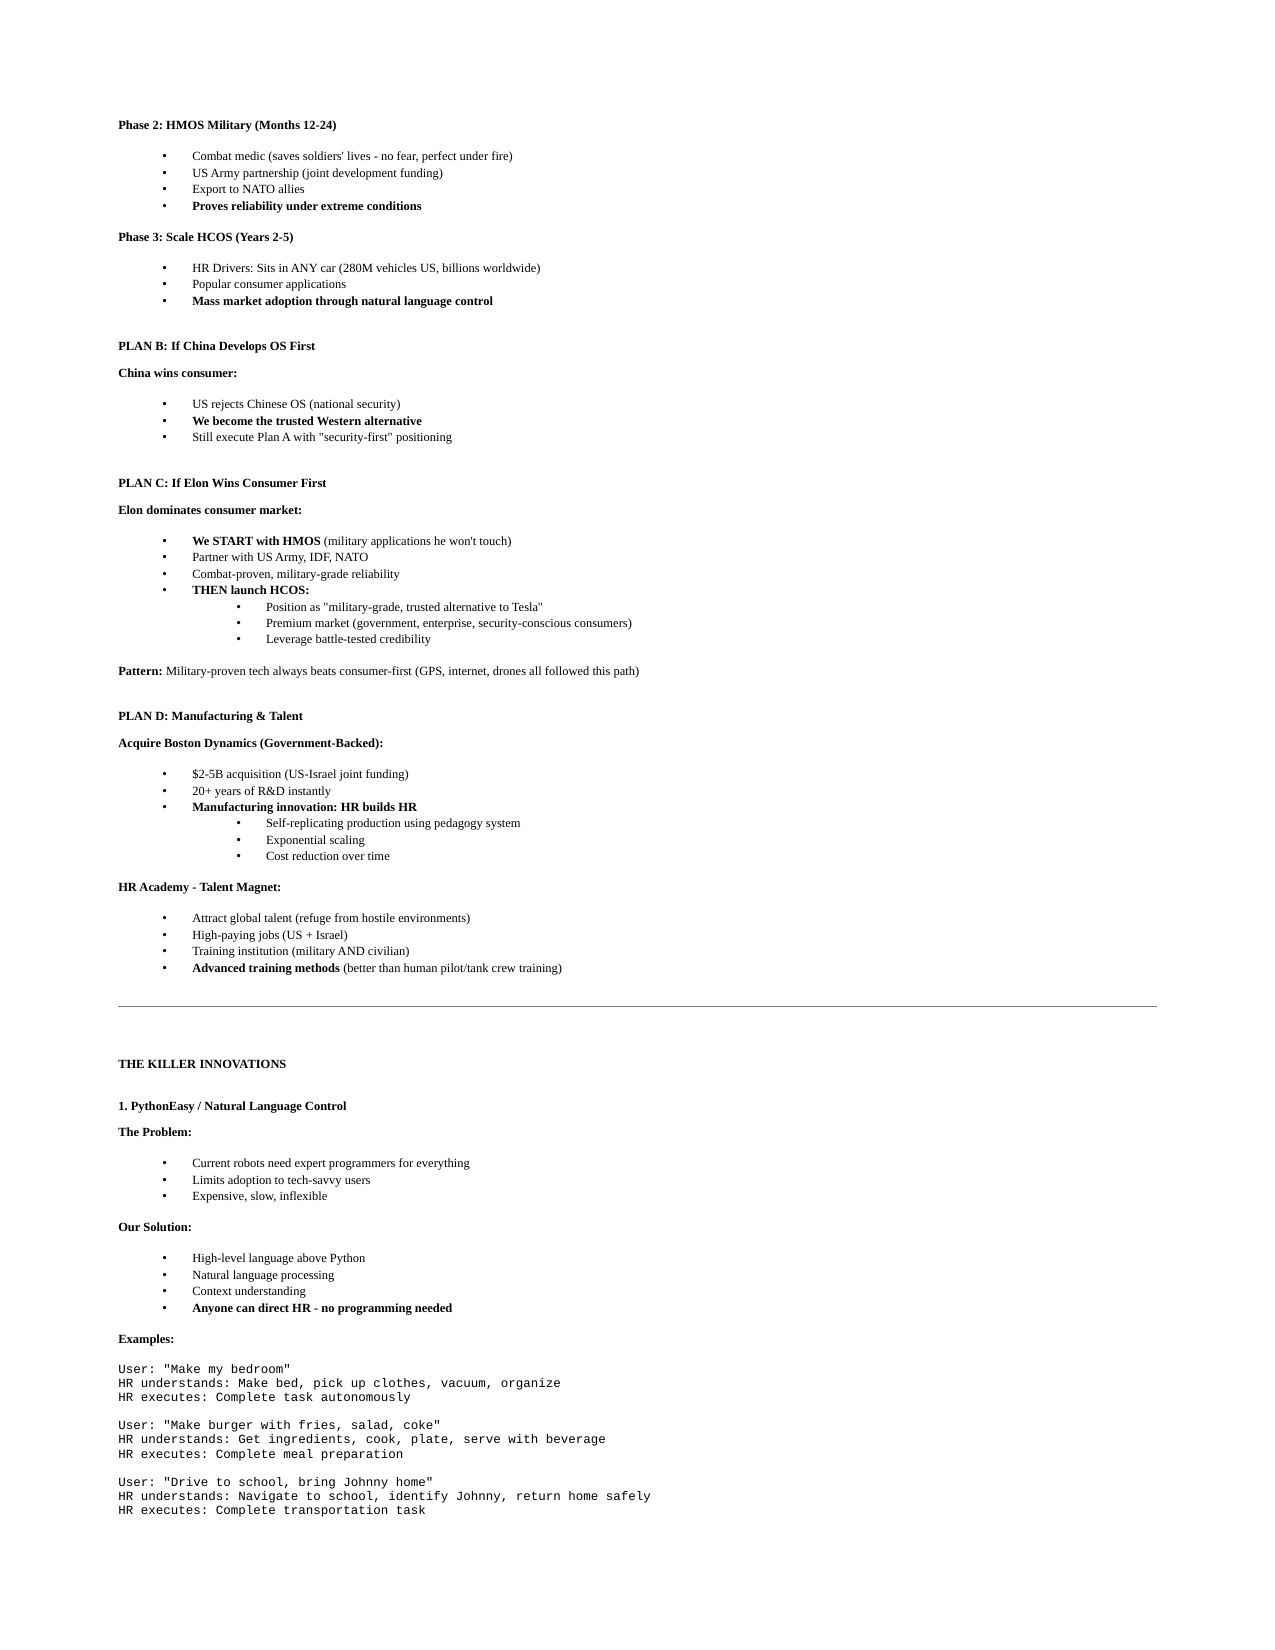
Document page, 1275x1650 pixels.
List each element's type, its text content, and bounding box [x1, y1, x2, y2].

text Elon dominates consumer market: [118, 502, 1157, 517]
text Our Solution: [118, 1220, 1157, 1234]
list 20+ years of R&D instantly [162, 783, 1157, 798]
text HR executes: Complete task autonomously [118, 1391, 1157, 1405]
text Phase 3: Scale HCOS (Years 2-5) [118, 229, 1157, 244]
list US Army partnership (joint development funding) [162, 166, 1157, 180]
list We START with HMOS (military applications he won't touch) [162, 533, 1157, 548]
text The Problem: [118, 1125, 1157, 1139]
text Acquire Boston Dynamics (Government-Backed): [118, 736, 1157, 750]
subtitle PLAN D: Manufacturing & Talent [118, 709, 1157, 723]
list Advanced training methods (better than human pilot/tank crew training) [162, 961, 1157, 975]
list $2-5B acquisition (US-Israel joint funding) [162, 767, 1157, 781]
list Premium market (government, enterprise, security-conscious consumers) [236, 616, 1157, 630]
text Examples: [118, 1332, 1157, 1346]
list Combat medic (saves soldiers' lives - no fear, perfect under fire) [162, 149, 1157, 163]
list Expensive, slow, inflexible [162, 1189, 1157, 1203]
text User: "Make my bedroom" [118, 1363, 1157, 1377]
subtitle 1. PythonEasy / Natural Language Control [118, 1098, 1157, 1113]
list THEN launch HCOS: [162, 583, 1157, 597]
list Cost reduction over time [236, 849, 1157, 863]
text HR understands: Make bed, pick up clothes, vacuum, organize [118, 1377, 1157, 1391]
list High-level language above Python [162, 1251, 1157, 1266]
text HR Academy - Talent Magnet: [118, 880, 1157, 894]
subtitle THE KILLER INNOVATIONS [118, 1057, 1157, 1071]
text User: "Make burger with fries, salad, coke" [118, 1419, 1157, 1433]
list Natural language processing [162, 1268, 1157, 1282]
list Anyone can direct HR - no programming needed [162, 1301, 1157, 1315]
list Still execute Plan A with "security-first" positioning [162, 430, 1157, 444]
text China wins consumer: [118, 366, 1157, 380]
list Manufacturing innovation: HR builds HR [162, 800, 1157, 814]
list Self-replicating production using pedagogy system [236, 816, 1157, 831]
list HR Drivers: Sits in ANY car (280M vehicles US, billions worldwide) [162, 261, 1157, 275]
list Training institution (military AND civilian) [162, 944, 1157, 958]
list Partner with US Army, IDF, NATO [162, 550, 1157, 564]
list Attract global talent (refuge from hostile environments) [162, 911, 1157, 926]
list Current robots need expert programmers for everything [162, 1156, 1157, 1171]
list US rejects Chinese OS (national security) [162, 397, 1157, 411]
list Leverage battle-tested credibility [236, 632, 1157, 647]
text HR understands: Get ingredients, cook, plate, serve with beverage [118, 1433, 1157, 1448]
list Mass market adoption through natural language control [162, 293, 1157, 308]
text HR executes: Complete meal preparation [118, 1448, 1157, 1462]
list Exponential scaling [236, 833, 1157, 847]
list Context understanding [162, 1284, 1157, 1298]
list Popular consumer applications [162, 277, 1157, 291]
subtitle PLAN B: If China Develops OS First [118, 339, 1157, 353]
list Export to NATO allies [162, 182, 1157, 196]
text Phase 2: HMOS Military (Months 12-24) [118, 118, 1157, 132]
text HR executes: Complete transportation task [118, 1504, 1157, 1518]
subtitle PLAN C: If Elon Wins Consumer First [118, 476, 1157, 490]
list Position as "military-grade, trusted alternative to Tesla" [236, 599, 1157, 614]
text HR understands: Navigate to school, identify Johnny, return home safely [118, 1490, 1157, 1504]
text User: "Drive to school, bring Johnny home" [118, 1476, 1157, 1490]
list Limits adoption to tech-savvy users [162, 1173, 1157, 1187]
list We become the trusted Western alternative [162, 413, 1157, 428]
list Proves reliability under extreme conditions [162, 198, 1157, 213]
list High-paying jobs (US + Israel) [162, 928, 1157, 942]
text Pattern: Military-proven tech always beats consumer-first (GPS, internet, drones all followed this path) [118, 663, 1157, 678]
list Combat-proven, military-grade reliability [162, 566, 1157, 581]
